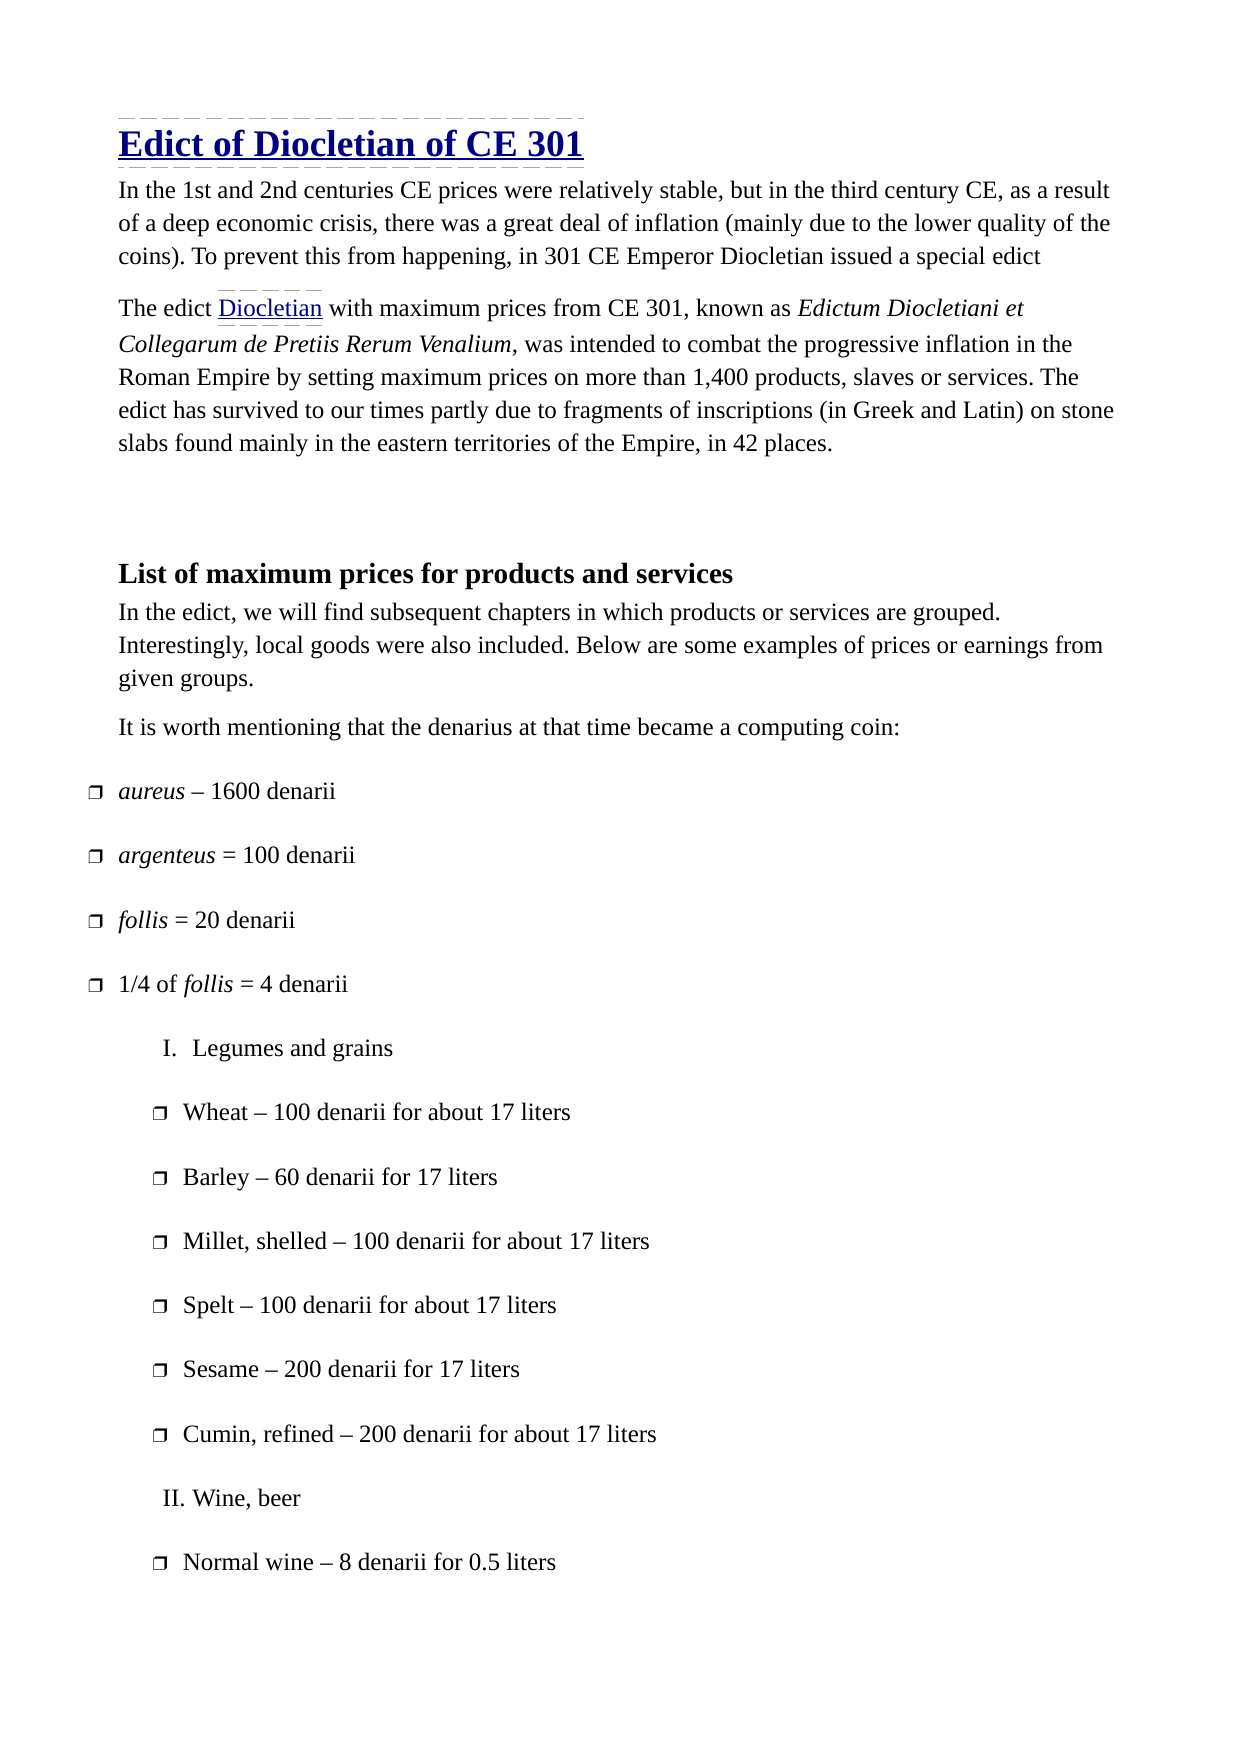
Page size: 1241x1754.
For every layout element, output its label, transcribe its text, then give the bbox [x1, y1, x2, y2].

list follis = 20 denarii [118, 905, 1106, 933]
list argenteus = 100 denarii [118, 840, 1106, 869]
text In the edict, we will find subsequent chapters in which products or services are grouped. Interestingly, local goods were also included. Below are some examples of prices or earnings from given groups. [118, 597, 1122, 692]
list aureus – 1600 denarii [118, 776, 1106, 805]
subtitle List of maximum prices for products and services [118, 556, 1122, 589]
text It is worth mentioning that the denarius at that time became a computing coin: [118, 712, 1122, 741]
list 1/4 of follis = 4 denarii [118, 969, 1106, 998]
list Normal wine – 8 denarii for 0.5 liters [153, 1547, 1106, 1576]
list Wine, beer [162, 1483, 1122, 1512]
list Barley – 60 denarii for 17 liters [153, 1162, 1106, 1191]
list Spelt – 100 denarii for about 17 liters [153, 1290, 1106, 1319]
list Legumes and grains [162, 1033, 1122, 1062]
text The edict Diocletian with maximum prices from CE 301, known as Edictum Diocletiani et Collegarum de Pretiis Rerum Venalium, was intended to combat the progressive inflation in the Roman Empire by setting maximum prices on more than 1,400 products, slaves or services. The edict has survived to our times partly due to fragments of inscriptions (in Greek and Latin) on stone slabs found mainly in the eastern territories of the Empire, in 42 places. [118, 290, 1122, 457]
subtitle Edict of Diocletian of CE 301 [118, 118, 1122, 167]
list Cumin, refined – 200 denarii for about 17 liters [153, 1419, 1106, 1448]
list Wheat – 100 denarii for about 17 liters [153, 1097, 1106, 1126]
list Millet, shelled – 100 denarii for about 17 liters [153, 1226, 1106, 1255]
list Sesame – 200 denarii for 17 liters [153, 1354, 1106, 1383]
text In the 1st and 2nd centuries CE prices were relatively stable, but in the third century CE, as a result of a deep economic crisis, there was a great deal of inflation (mainly due to the lower quality of the coins). To prevent this from happening, in 301 CE Emperor Diocletian issued a special edict [118, 175, 1122, 270]
